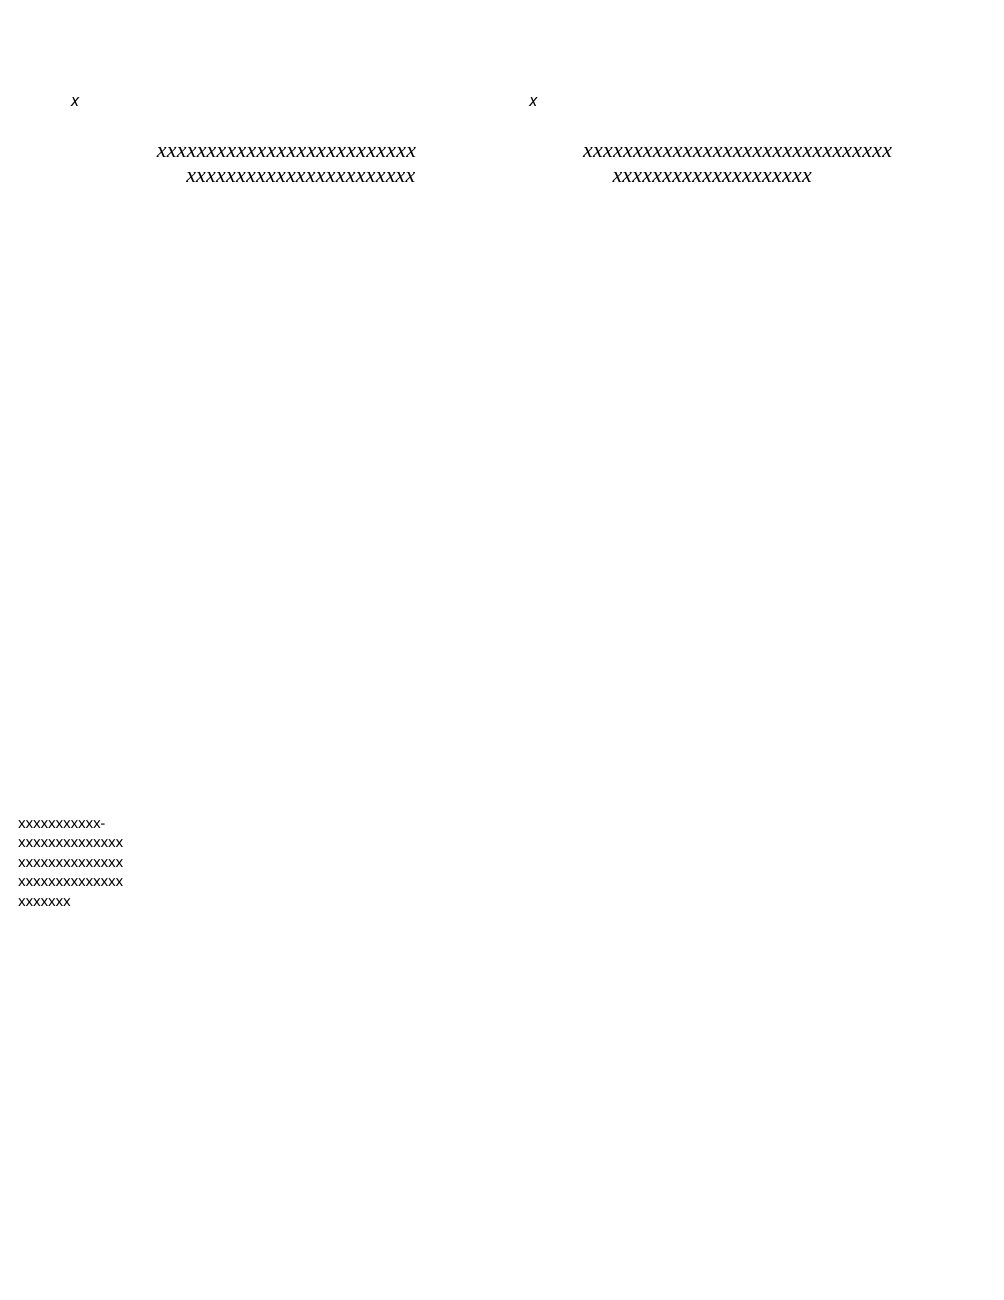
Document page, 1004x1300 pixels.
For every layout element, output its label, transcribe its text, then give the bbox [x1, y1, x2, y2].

text xxxxxxxxxxxxxxxxxxxxxxxxxxxxxxxxxxxxxxxxxxxxxxxxx [157, 138, 424, 187]
text xxxxxxxxxxxxxxxxxxxxxxxxxxxxxxxxxxxxxxxxxxxxxxxxxxx [583, 138, 896, 187]
text xxxxxxxxxxx­xxxxxxxxxxxxxxxxxxxxxxxxxxxxxxxxxxxxxxxxxxxxxxxxx [18, 813, 124, 910]
